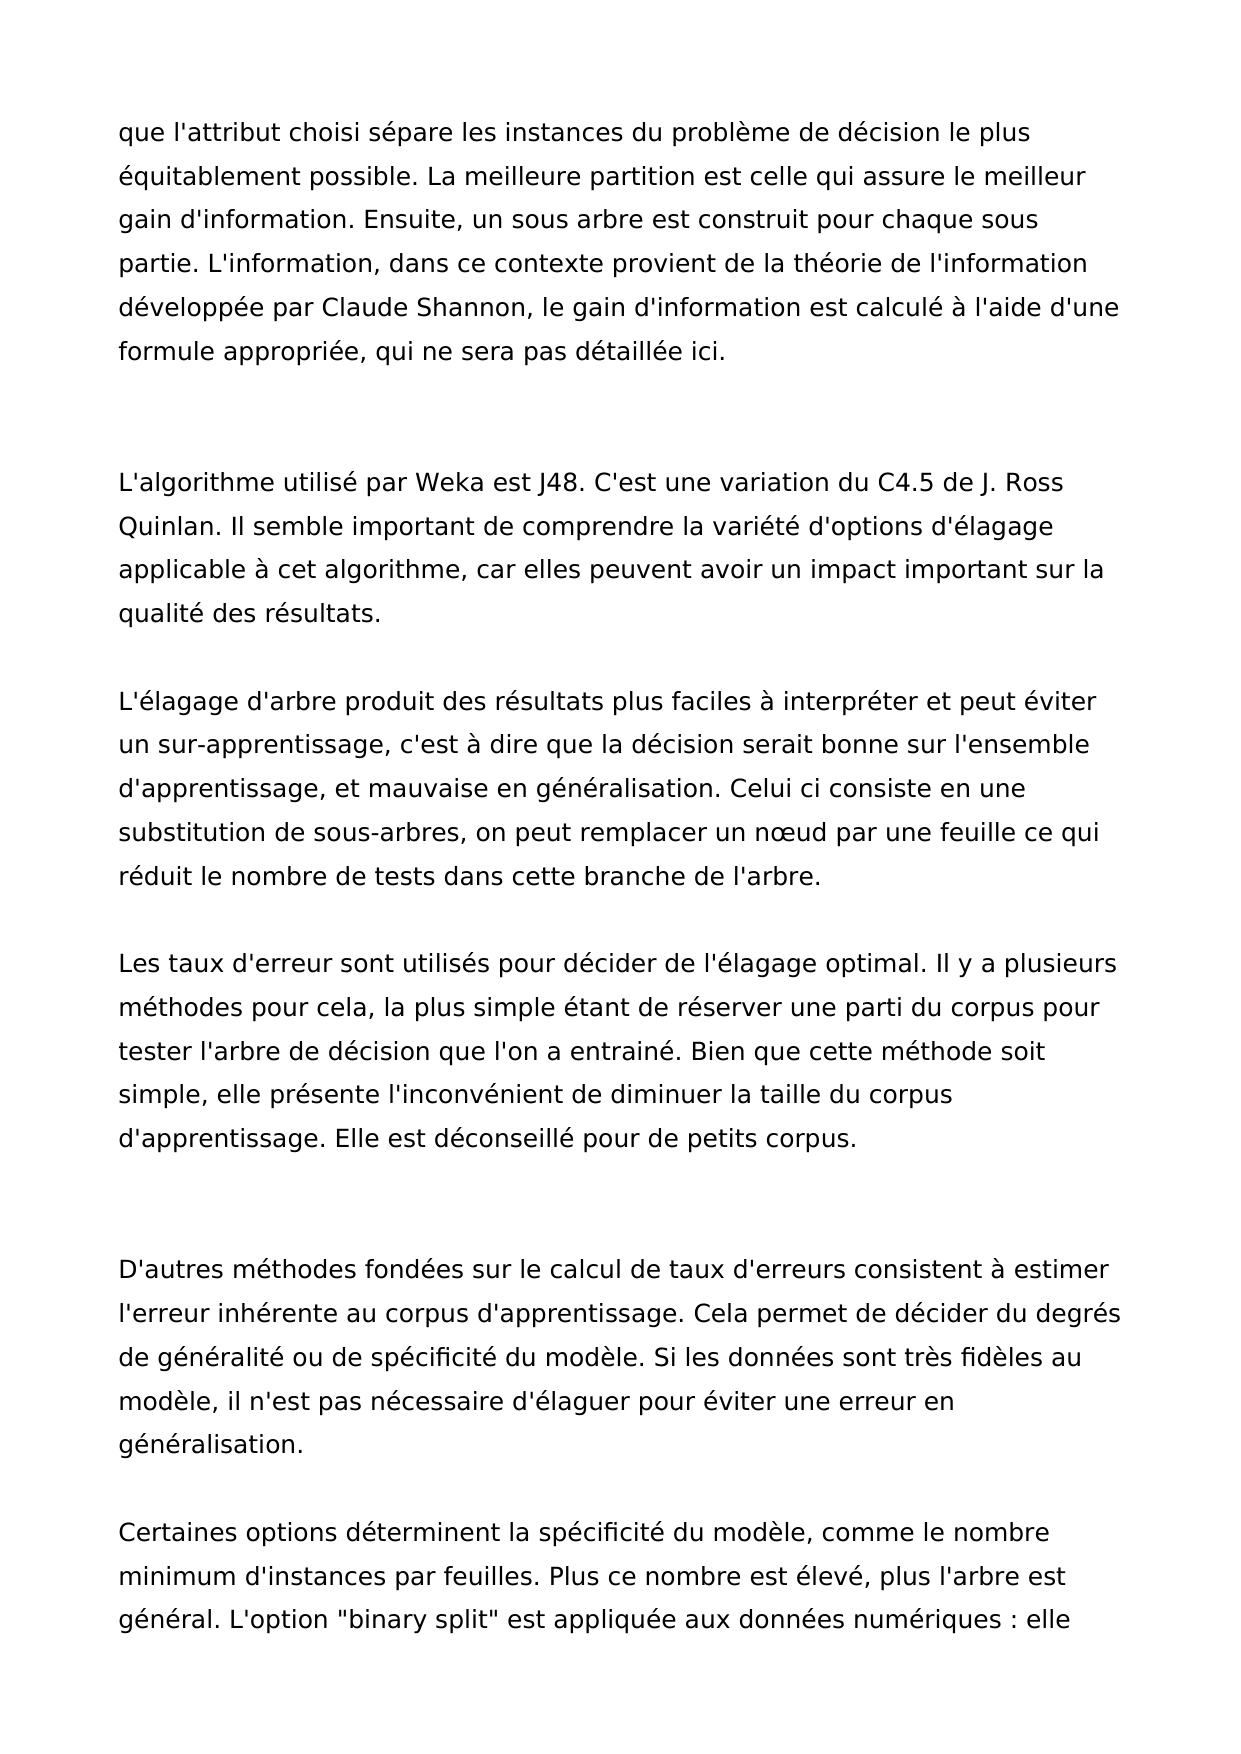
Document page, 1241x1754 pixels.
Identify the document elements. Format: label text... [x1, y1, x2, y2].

text Les taux d'erreur sont utilisés pour décider de l'élagage optimal. Il y a plusieurs méthodes pour cela, la plus simple étant de réserver une parti du corpus pour tester l'arbre de décision que l'on a entrainé. Bien que cette méthode soit simple, elle présente l'inconvénient de diminuer la taille du corpus d'apprentissage. Elle est déconseillé pour de petits corpus. [118, 949, 1122, 1153]
text que l'attribut choisi sépare les instances du problème de décision le plus équitablement possible. La meilleure partition est celle qui assure le meilleur gain d'information. Ensuite, un sous arbre est construit pour chaque sous partie. L'information, dans ce contexte provient de la théorie de l'information développée par Claude Shannon, le gain d'information est calculé à l'aide d'une formule appropriée, qui ne sera pas détaillée ici. [118, 118, 1122, 366]
text D'autres méthodes fondées sur le calcul de taux d'erreurs consistent à estimer l'erreur inhérente au corpus d'apprentissage. Cela permet de décider du degrés de généralité ou de spécificité du modèle. Si les données sont très fidèles au modèle, il n'est pas nécessaire d'élaguer pour éviter une erreur en généralisation. [118, 1256, 1122, 1460]
text Certaines options déterminent la spécificité du modèle, comme le nombre minimum d'instances par feuilles. Plus ce nombre est élevé, plus l'arbre est général. L'option "binary split" est appliquée aux données numériques : elle [118, 1518, 1122, 1635]
text L'algorithme utilisé par Weka est J48. C'est une variation du C4.5 de J. Ross Quinlan. Il semble important de comprendre la variété d'options d'élagage applicable à cet algorithme, car elles peuvent avoir un impact important sur la qualité des résultats. [118, 468, 1122, 628]
text L'élagage d'arbre produit des résultats plus faciles à interpréter et peut éviter un sur-apprentissage, c'est à dire que la décision serait bonne sur l'ensemble d'apprentissage, et mauvaise en généralisation. Celui ci consiste en une substitution de sous-arbres, on peut remplacer un nœud par une feuille ce qui réduit le nombre de tests dans cette branche de l'arbre. [118, 687, 1122, 891]
